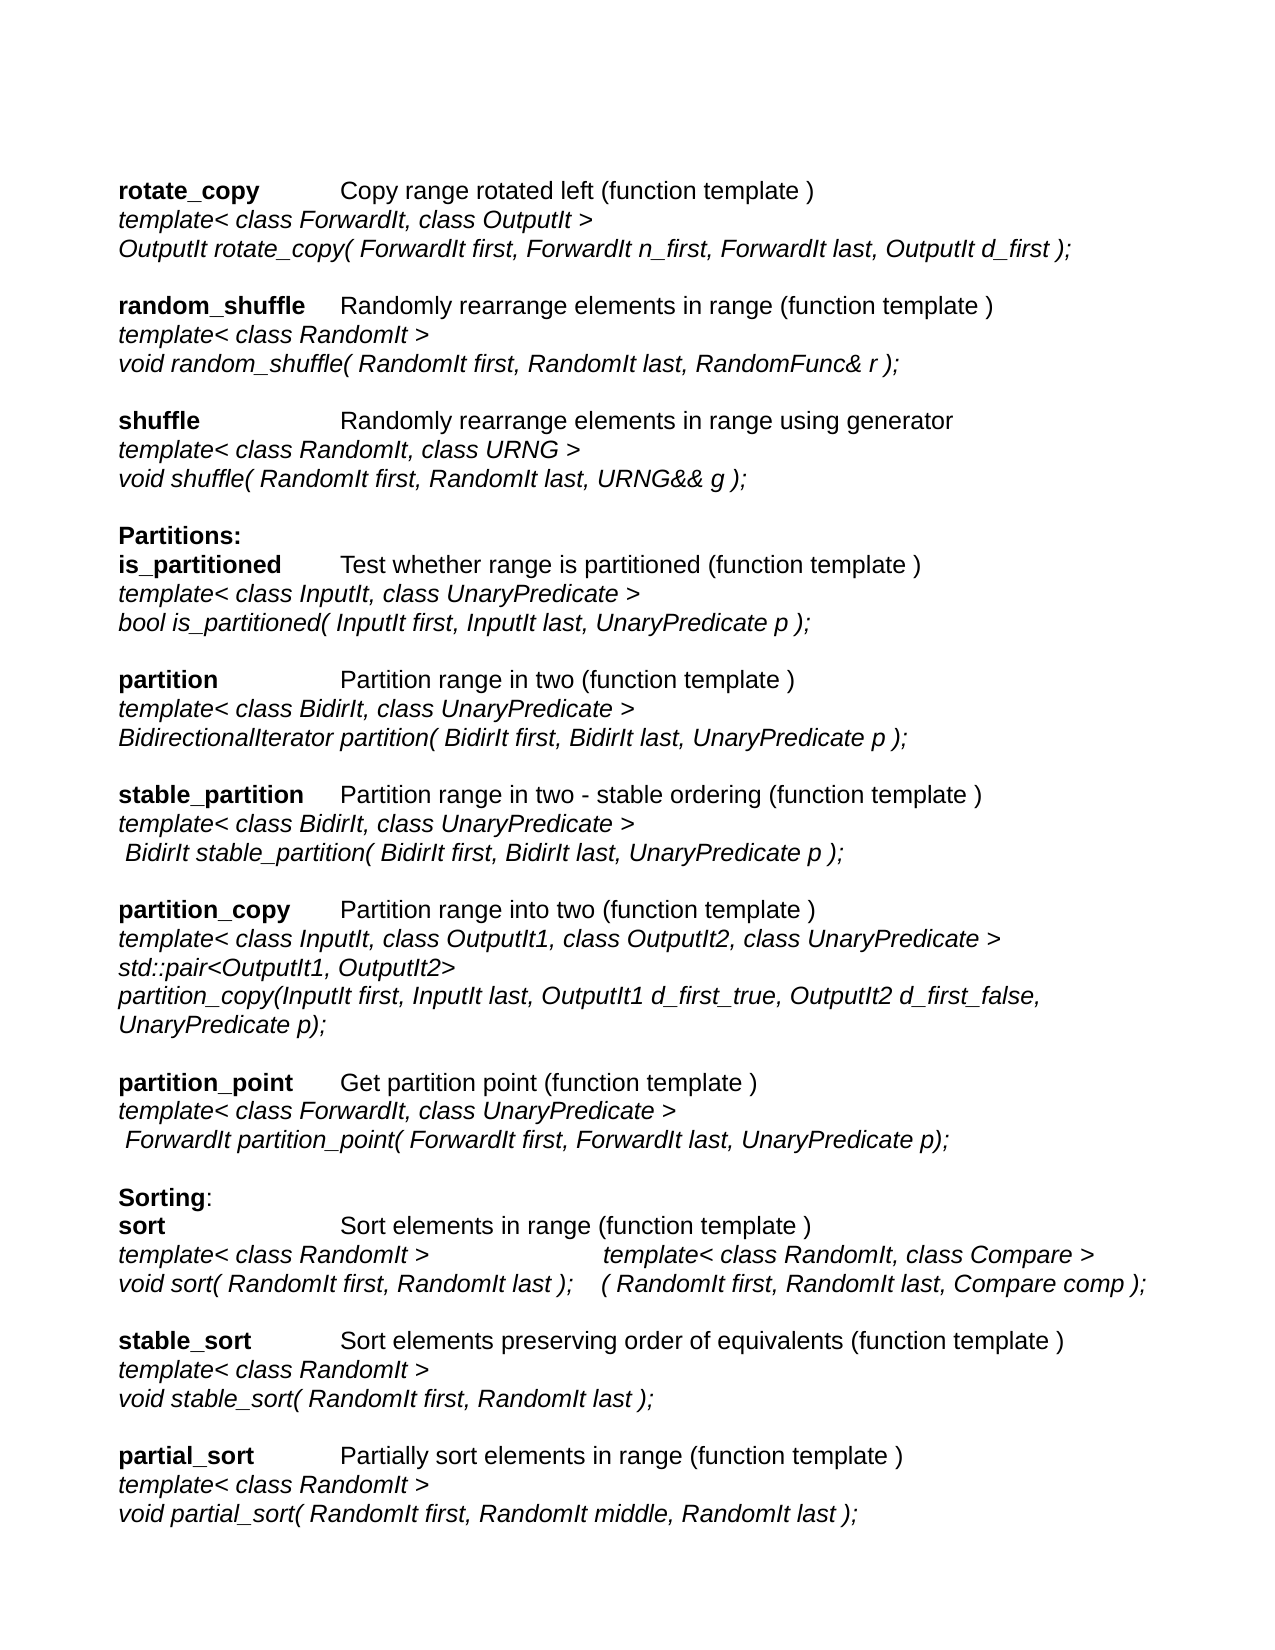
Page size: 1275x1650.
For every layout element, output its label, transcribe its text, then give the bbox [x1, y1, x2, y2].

text OutputIt rotate_copy( ForwardIt first, ForwardIt n_first, ForwardIt last, OutputIt d_first ); [118, 234, 1157, 263]
text Sorting: [118, 1183, 1157, 1211]
text stable_sort Sort elements preserving order of equivalents (function template ) [118, 1326, 1157, 1355]
text void stable_sort( RandomIt first, RandomIt last ); [118, 1384, 1157, 1413]
text template< class ForwardIt, class OutputIt > [118, 205, 1157, 234]
text partition_copy Partition range into two (function template ) [118, 895, 1157, 924]
text rotate_copy Copy range rotated left (function template ) [118, 176, 1157, 205]
text void sort( RandomIt first, RandomIt last ); ( RandomIt first, RandomIt last, Compare comp ); [118, 1269, 1157, 1298]
text void shuffle( RandomIt first, RandomIt last, URNG&& g ); [118, 464, 1157, 493]
text partition Partition range in two (function template ) [118, 665, 1157, 694]
text template< class ForwardIt, class UnaryPredicate > [118, 1096, 1157, 1125]
text random_shuffle Randomly rearrange elements in range (function template ) [118, 291, 1157, 320]
text is_partitioned Test whether range is partitioned (function template ) [118, 550, 1157, 579]
text partial_sort Partially sort elements in range (function template ) [118, 1441, 1157, 1470]
text bool is_partitioned( InputIt first, InputIt last, UnaryPredicate p ); [118, 608, 1157, 636]
text void partial_sort( RandomIt first, RandomIt middle, RandomIt last ); [118, 1499, 1157, 1528]
text void random_shuffle( RandomIt first, RandomIt last, RandomFunc& r ); [118, 349, 1157, 378]
text template< class RandomIt > [118, 1355, 1157, 1384]
text Partitions: [118, 521, 1157, 550]
text template< class RandomIt > template< class RandomIt, class Compare > [118, 1240, 1157, 1269]
text template< class BidirIt, class UnaryPredicate > [118, 694, 1157, 723]
text template< class RandomIt > [118, 320, 1157, 349]
text BidirIt stable_partition( BidirIt first, BidirIt last, UnaryPredicate p ); [118, 838, 1157, 866]
text std::pair<OutputIt1, OutputIt2> [118, 953, 1157, 981]
text template< class RandomIt > [118, 1470, 1157, 1499]
text sort Sort elements in range (function template ) [118, 1211, 1157, 1240]
text BidirectionalIterator partition( BidirIt first, BidirIt last, UnaryPredicate p ); [118, 723, 1157, 751]
text ForwardIt partition_point( ForwardIt first, ForwardIt last, UnaryPredicate p); [118, 1125, 1157, 1154]
text shuffle Randomly rearrange elements in range using generator [118, 406, 1157, 435]
text template< class RandomIt, class URNG > [118, 435, 1157, 464]
text partition_copy(InputIt first, InputIt last, OutputIt1 d_first_true, OutputIt2 d_first_false, UnaryPredicate p); [118, 981, 1157, 1039]
text template< class BidirIt, class UnaryPredicate > [118, 809, 1157, 838]
text template< class InputIt, class UnaryPredicate > [118, 579, 1157, 608]
text stable_partition Partition range in two - stable ordering (function template ) [118, 780, 1157, 809]
text partition_point Get partition point (function template ) [118, 1068, 1157, 1096]
text template< class InputIt, class OutputIt1, class OutputIt2, class UnaryPredicate > [118, 924, 1157, 953]
